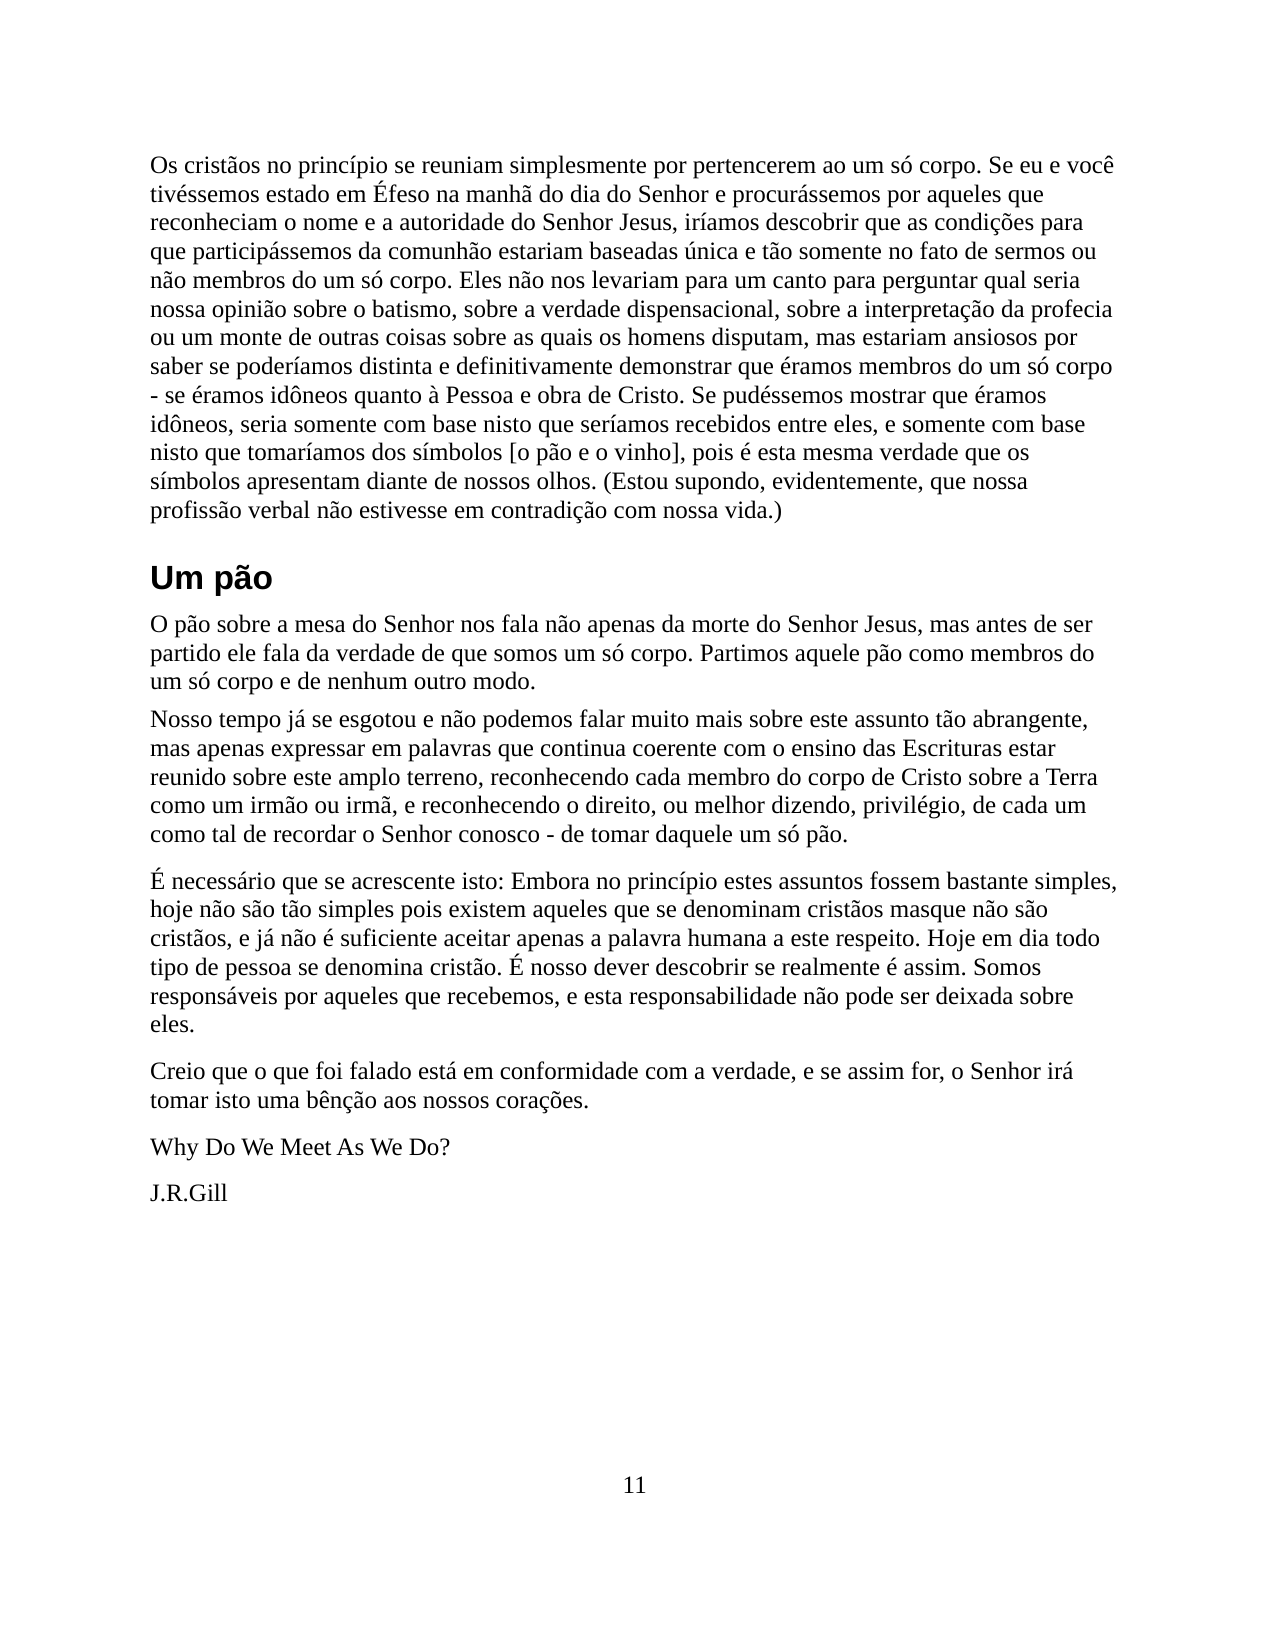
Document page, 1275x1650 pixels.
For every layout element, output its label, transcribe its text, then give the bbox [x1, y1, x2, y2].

text O pão sobre a mesa do Senhor nos fala não apenas da morte do Senhor Jesus, mas antes de ser partido ele fala da verdade de que somos um só corpo. Partimos aquele pão como membros do um só corpo e de nenhum outro modo. [150, 609, 1125, 695]
text É necessário que se acrescente isto: Embora no princípio estes assuntos fossem bastante simples, hoje não são tão simples pois existem aqueles que se denominam cristãos masque não são cristãos, e já não é suficiente aceitar apenas a palavra humana a este respeito. Hoje em dia todo tipo de pessoa se denomina cristão. É nosso dever descobrir se realmente é assim. Somos responsáveis por aqueles que recebemos, e esta responsabilidade não pode ser deixada sobre eles. [150, 866, 1125, 1038]
text Nosso tempo já se esgotou e não podemos falar muito mais sobre este assunto tão abrangente, mas apenas expressar em palavras que continua coerente com o ensino das Escrituras estar reunido sobre este amplo terreno, reconhecendo cada membro do corpo de Cristo sobre a Terra como um irmão ou irmã, e reconhecendo o direito, ou melhor dizendo, privilégio, de cada um como tal de recordar o Senhor conosco - de tomar daquele um só pão. [150, 704, 1125, 848]
text Os cristãos no princípio se reuniam simplesmente por pertencerem ao um só corpo. Se eu e você tivéssemos estado em Éfeso na manhã do dia do Senhor e procurássemos por aqueles que reconheciam o nome e a autoridade do Senhor Jesus, iríamos descobrir que as condições para que participássemos da comunhão estariam baseadas única e tão somente no fato de sermos ou não membros do um só corpo. Eles não nos levariam para um canto para perguntar qual seria nossa opinião sobre o batismo, sobre a verdade dispensacional, sobre a interpretação da profecia ou um monte de outras coisas sobre as quais os homens disputam, mas estariam ansiosos por saber se poderíamos distinta e definitivamente demonstrar que éramos membros do um só corpo - se éramos idôneos quanto à Pessoa e obra de Cristo. Se pudéssemos mostrar que éramos idôneos, seria somente com base nisto que seríamos recebidos entre eles, e somente com base nisto que tomaríamos dos símbolos [o pão e o vinho], pois é esta mesma verdade que os símbolos apresentam diante de nossos olhos. (Estou supondo, evidentemente, que nossa profissão verbal não estivesse em contradição com nossa vida.) [150, 150, 1125, 524]
text J.R.Gill [150, 1178, 1125, 1207]
text Why Do We Meet As We Do? [150, 1132, 1125, 1160]
text Creio que o que foi falado está em conformidade com a verdade, e se assim for, o Senhor irá tomar isto uma bênção aos nossos corações. [150, 1056, 1125, 1114]
subtitle Um pão [150, 558, 1125, 596]
